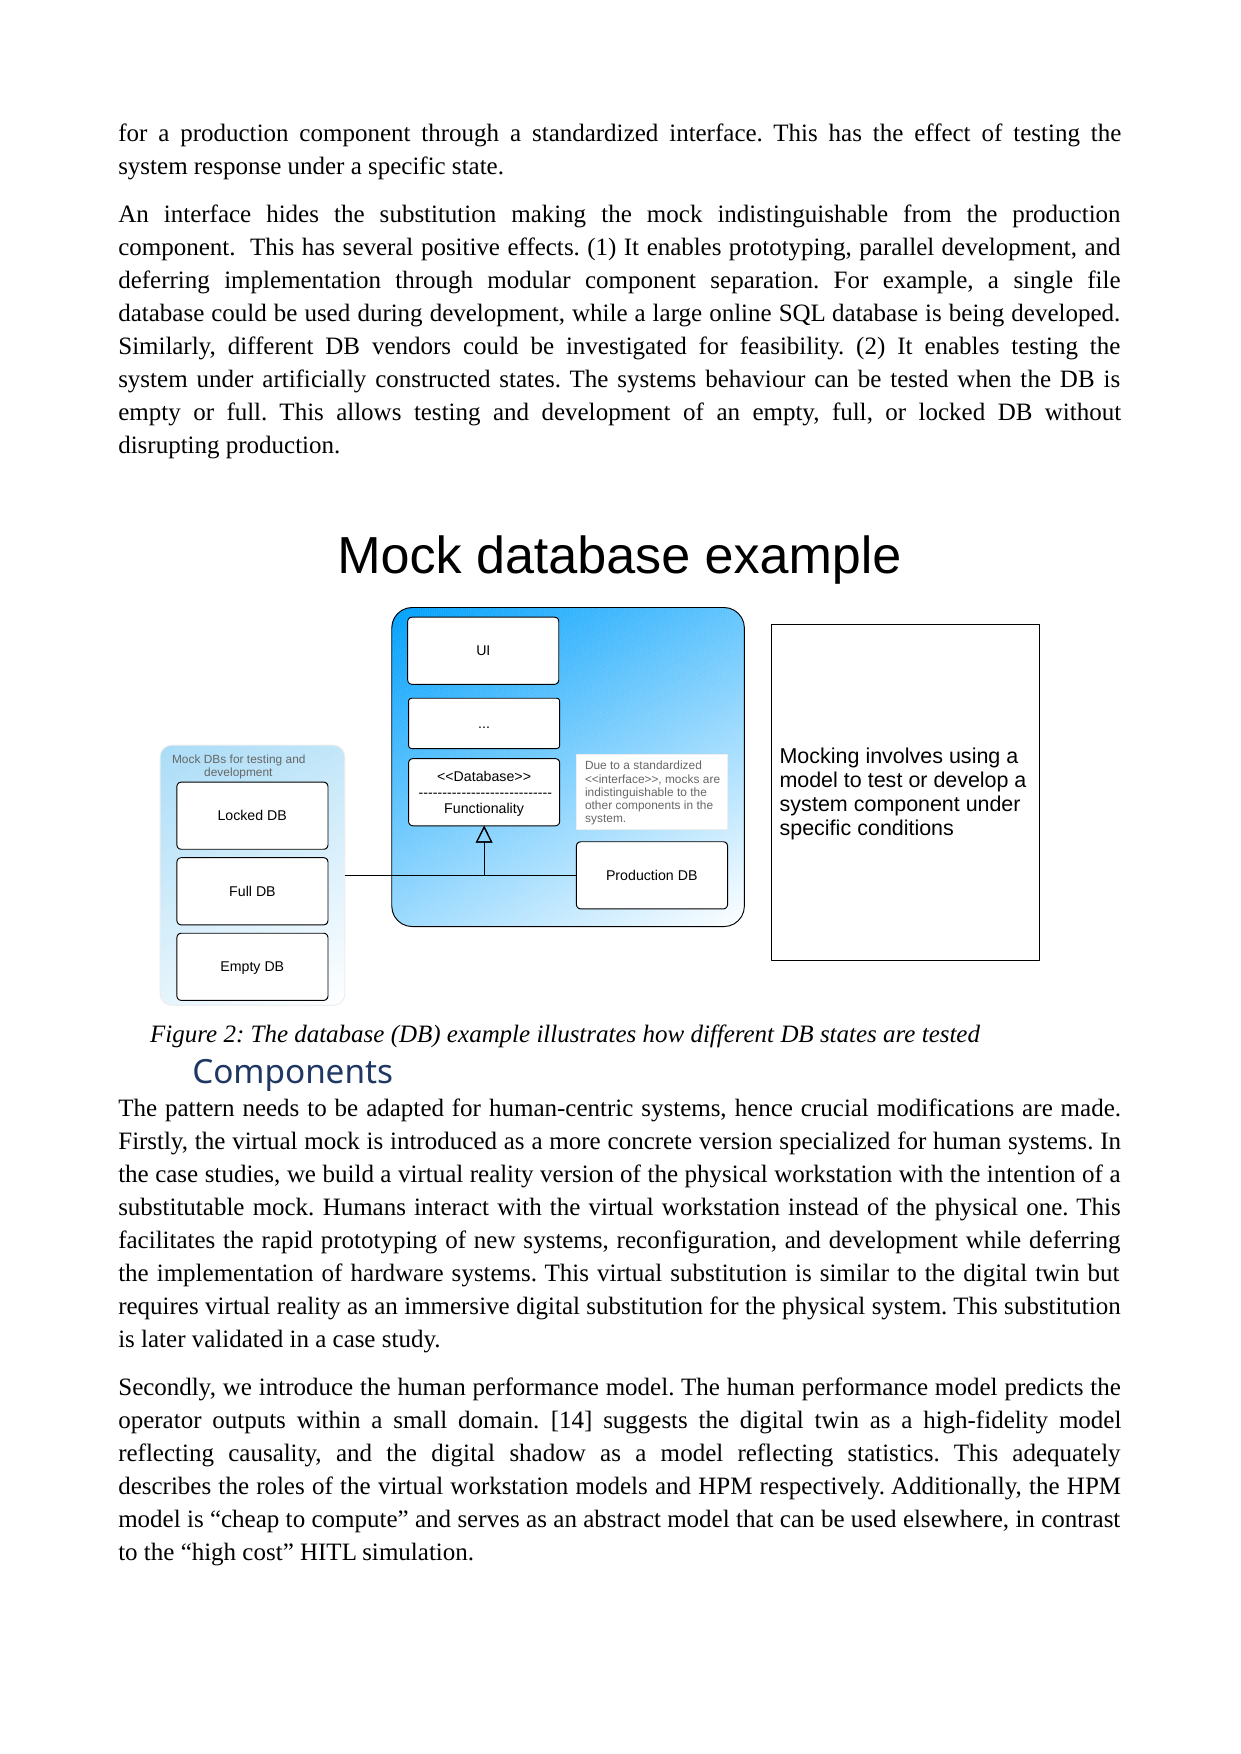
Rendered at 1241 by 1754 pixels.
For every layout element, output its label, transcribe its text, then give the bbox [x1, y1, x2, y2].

text for a production component through a standardized interface. This has the effect of testing the system response under a specific state. [118, 118, 1122, 180]
subtitle Components [118, 477, 1122, 1093]
text The pattern needs to be adapted for human-centric systems, hence crucial modifications are made. Firstly, the virtual mock is introduced as a more concrete version specialized for human systems. In the case studies, we build a virtual reality version of the physical workstation with the intention of a substitutable mock. Humans interact with the virtual workstation instead of the physical one. This facilitates the rapid prototyping of new systems, reconfiguration, and development while deferring the implementation of hardware systems. This virtual substitution is similar to the digital twin but requires virtual reality as an immersive digital substitution for the physical system. This substitution is later validated in a case study. [118, 1093, 1122, 1353]
text Figure 2: The database (DB) example illustrates how different DB states are tested [150, 490, 1090, 1048]
text Secondly, we introduce the human performance model. The human performance model predicts the operator outputs within a small domain. [14] suggests the digital twin as a high-fidelity model reflecting causality, and the digital shadow as a model reflecting statistics. This adequately describes the roles of the virtual workstation models and HPM respectively. Additionally, the HPM model is “cheap to compute” and serves as an abstract model that can be used elsewhere, in contrast to the “high cost” HITL simulation. [118, 1372, 1122, 1566]
text An interface hides the substitution making the mock indistinguishable from the production component. This has several positive effects. (1) It enables prototyping, parallel development, and deferring implementation through modular component separation. For example, a single file database could be used during development, while a large online SQL database is being developed. Similarly, different DB vendors could be investigated for feasibility. (2) It enables testing the system under artificially constructed states. The systems behaviour can be tested when the DB is empty or full. This allows testing and development of an empty, full, or locked DB without disrupting production. [118, 199, 1122, 459]
